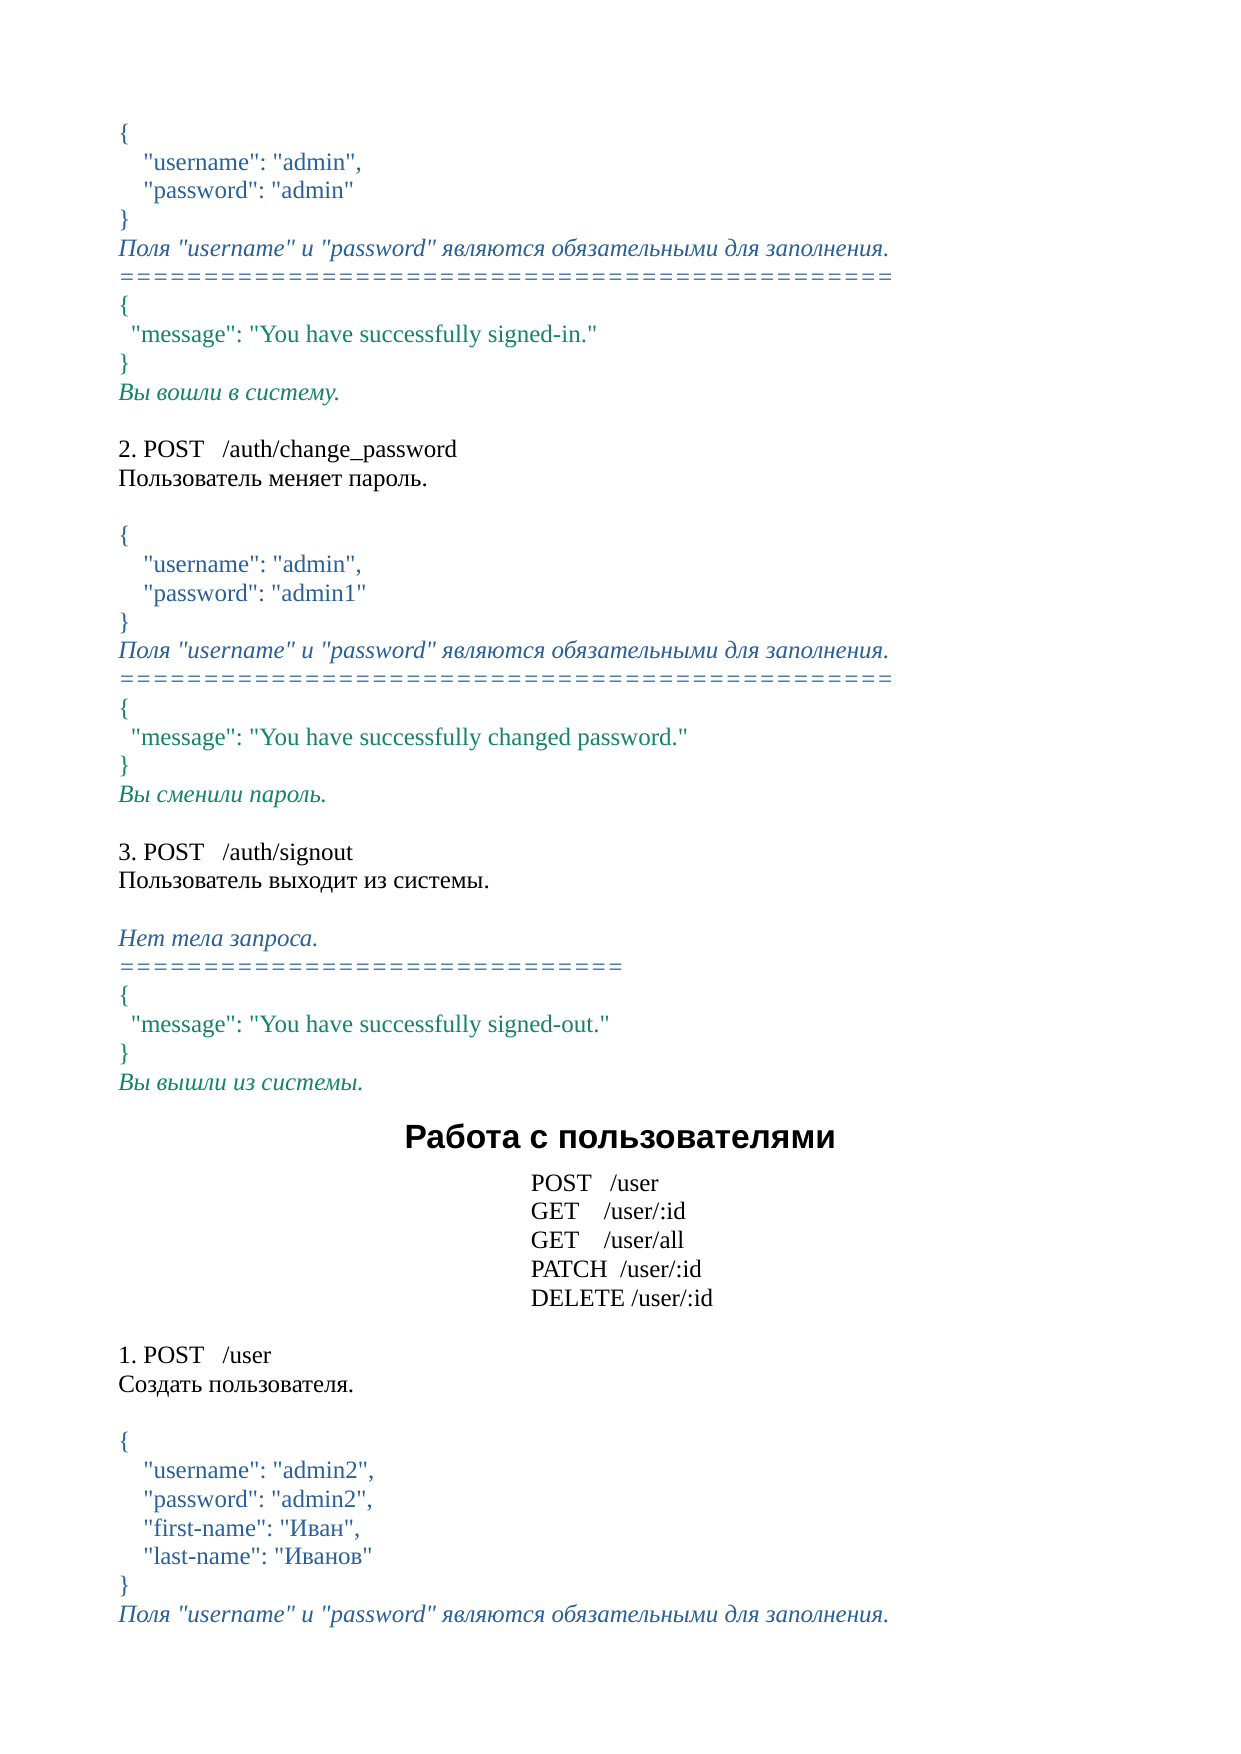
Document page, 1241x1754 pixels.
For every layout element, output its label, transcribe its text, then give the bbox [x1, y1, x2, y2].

text "message": "You have successfully changed password." [118, 722, 1122, 751]
text } [118, 607, 1122, 636]
text POST /user [118, 1168, 1122, 1196]
text "username": "admin2", [118, 1455, 1122, 1484]
text Вы вышли из системы. [118, 1067, 1122, 1096]
text ============================== [118, 952, 1122, 981]
text Вы сменили пароль. [118, 779, 1122, 808]
text { [118, 291, 1122, 319]
text GET /user/all [118, 1225, 1122, 1254]
text { [118, 521, 1122, 549]
text "message": "You have successfully signed-in." [118, 319, 1122, 348]
text GET /user/:id [118, 1196, 1122, 1225]
text } [118, 348, 1122, 377]
text 2. POST /auth/change_password [118, 434, 1122, 463]
text "username": "admin", [118, 147, 1122, 176]
text Поля "username" и "password" являются обязательными для заполнения. [118, 1599, 1122, 1628]
text Нет тела запроса. [118, 923, 1122, 952]
subtitle Работа с пользователями [118, 1116, 1122, 1155]
text Поля "username" и "password" являются обязательными для заполнения. [118, 636, 1122, 664]
text ============================================== [118, 262, 1122, 291]
text "first-name": "Иван", [118, 1513, 1122, 1541]
text Вы вошли в систему. [118, 377, 1122, 406]
text PATCH /user/:id [118, 1254, 1122, 1283]
text } [118, 1038, 1122, 1067]
text } [118, 1570, 1122, 1599]
text "username": "admin", [118, 549, 1122, 578]
text { [118, 693, 1122, 722]
text "password": "admin2", [118, 1484, 1122, 1513]
text "password": "admin" [118, 176, 1122, 204]
text } [118, 204, 1122, 233]
text Пользователь меняет пароль. [118, 463, 1122, 492]
text 3. POST /auth/signout [118, 837, 1122, 866]
text Пользователь выходит из системы. [118, 866, 1122, 894]
text 1. POST /user [118, 1340, 1122, 1369]
text Поля "username" и "password" являются обязательными для заполнения. [118, 233, 1122, 262]
text DELETE /user/:id [118, 1283, 1122, 1311]
text "last-name": "Иванов" [118, 1541, 1122, 1570]
text { [118, 981, 1122, 1009]
text ============================================== [118, 664, 1122, 693]
text "password": "admin1" [118, 578, 1122, 607]
text { [118, 1426, 1122, 1455]
text Создать пользователя. [118, 1369, 1122, 1398]
text { [118, 118, 1122, 147]
text } [118, 751, 1122, 779]
text "message": "You have successfully signed-out." [118, 1009, 1122, 1038]
